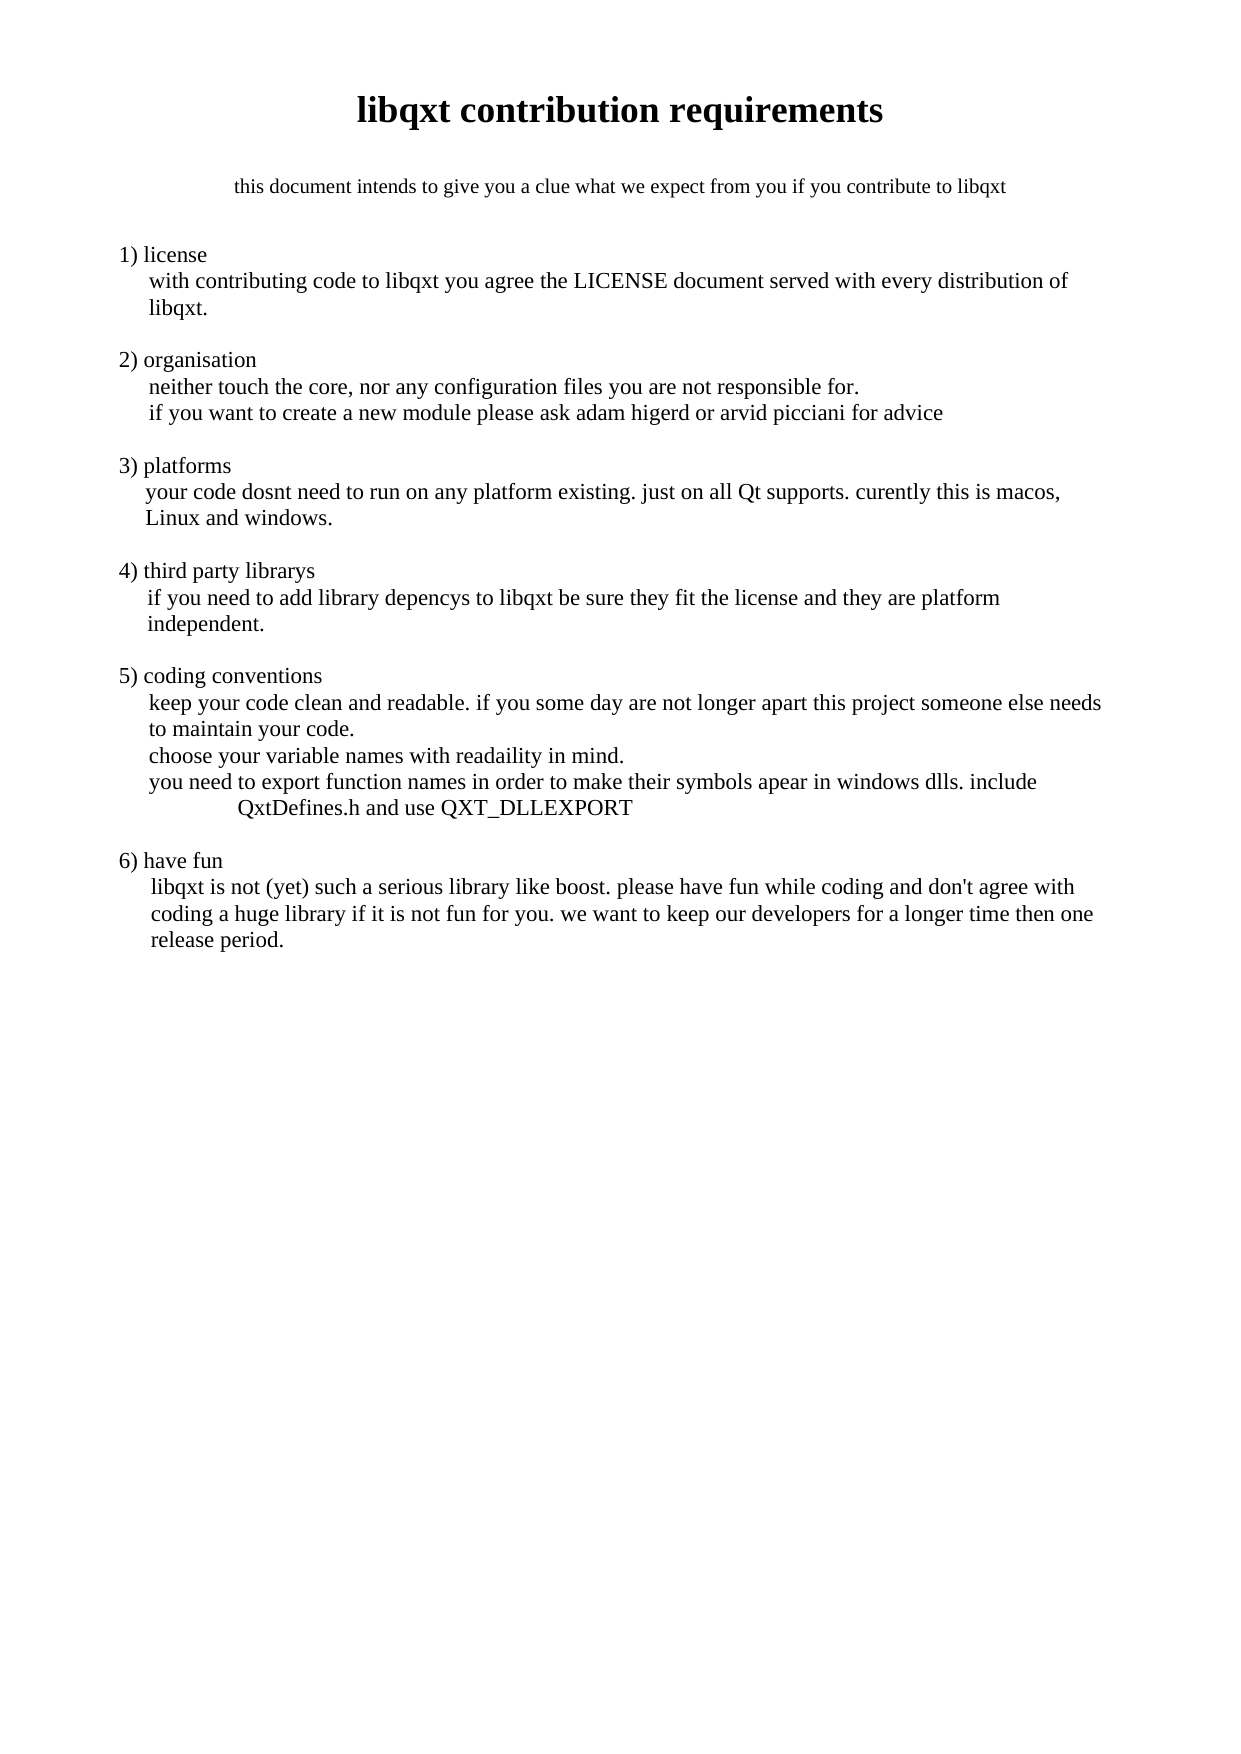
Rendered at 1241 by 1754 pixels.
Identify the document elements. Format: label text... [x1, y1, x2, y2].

text libqxt contribution requirements [119, 87, 1121, 131]
text neither touch the core, nor any configuration files you are not responsible for. [149, 373, 1121, 399]
text choose your variable names with readaility in mind. [149, 742, 1121, 768]
text 3) platforms [119, 452, 1121, 478]
text 2) organisation [119, 346, 1121, 373]
text you need to export function names in order to make their symbols apear in windows dlls. include QxtDefines.h and use QXT_DLLEXPORT [149, 768, 1121, 821]
text libqxt is not (yet) such a serious library like boost. please have fun while coding and don't agree with coding a huge library if it is not fun for you. we want to keep our developers for a longer time then one release period. [151, 873, 1121, 952]
text your code dosnt need to run on any platform existing. just on all Qt supports. curently this is macos, Linux and windows. [145, 478, 1121, 531]
text this document intends to give you a clue what we expect from you if you contribute to libqxt [119, 174, 1121, 198]
text 1) license [119, 241, 1121, 267]
text 6) have fun [119, 847, 1121, 873]
text 5) coding conventions [119, 663, 1121, 689]
text if you want to create a new module please ask adam higerd or arvid picciani for advice [149, 399, 1121, 425]
text 4) third party librarys [119, 557, 1121, 583]
text keep your code clean and readable. if you some day are not longer apart this project someone else needs to maintain your code. [149, 689, 1121, 742]
text if you need to add library depencys to libqxt be sure they fit the license and they are platform independent. [147, 583, 1121, 636]
text with contributing code to libqxt you agree the LICENSE document served with every distribution of libqxt. [149, 267, 1121, 320]
